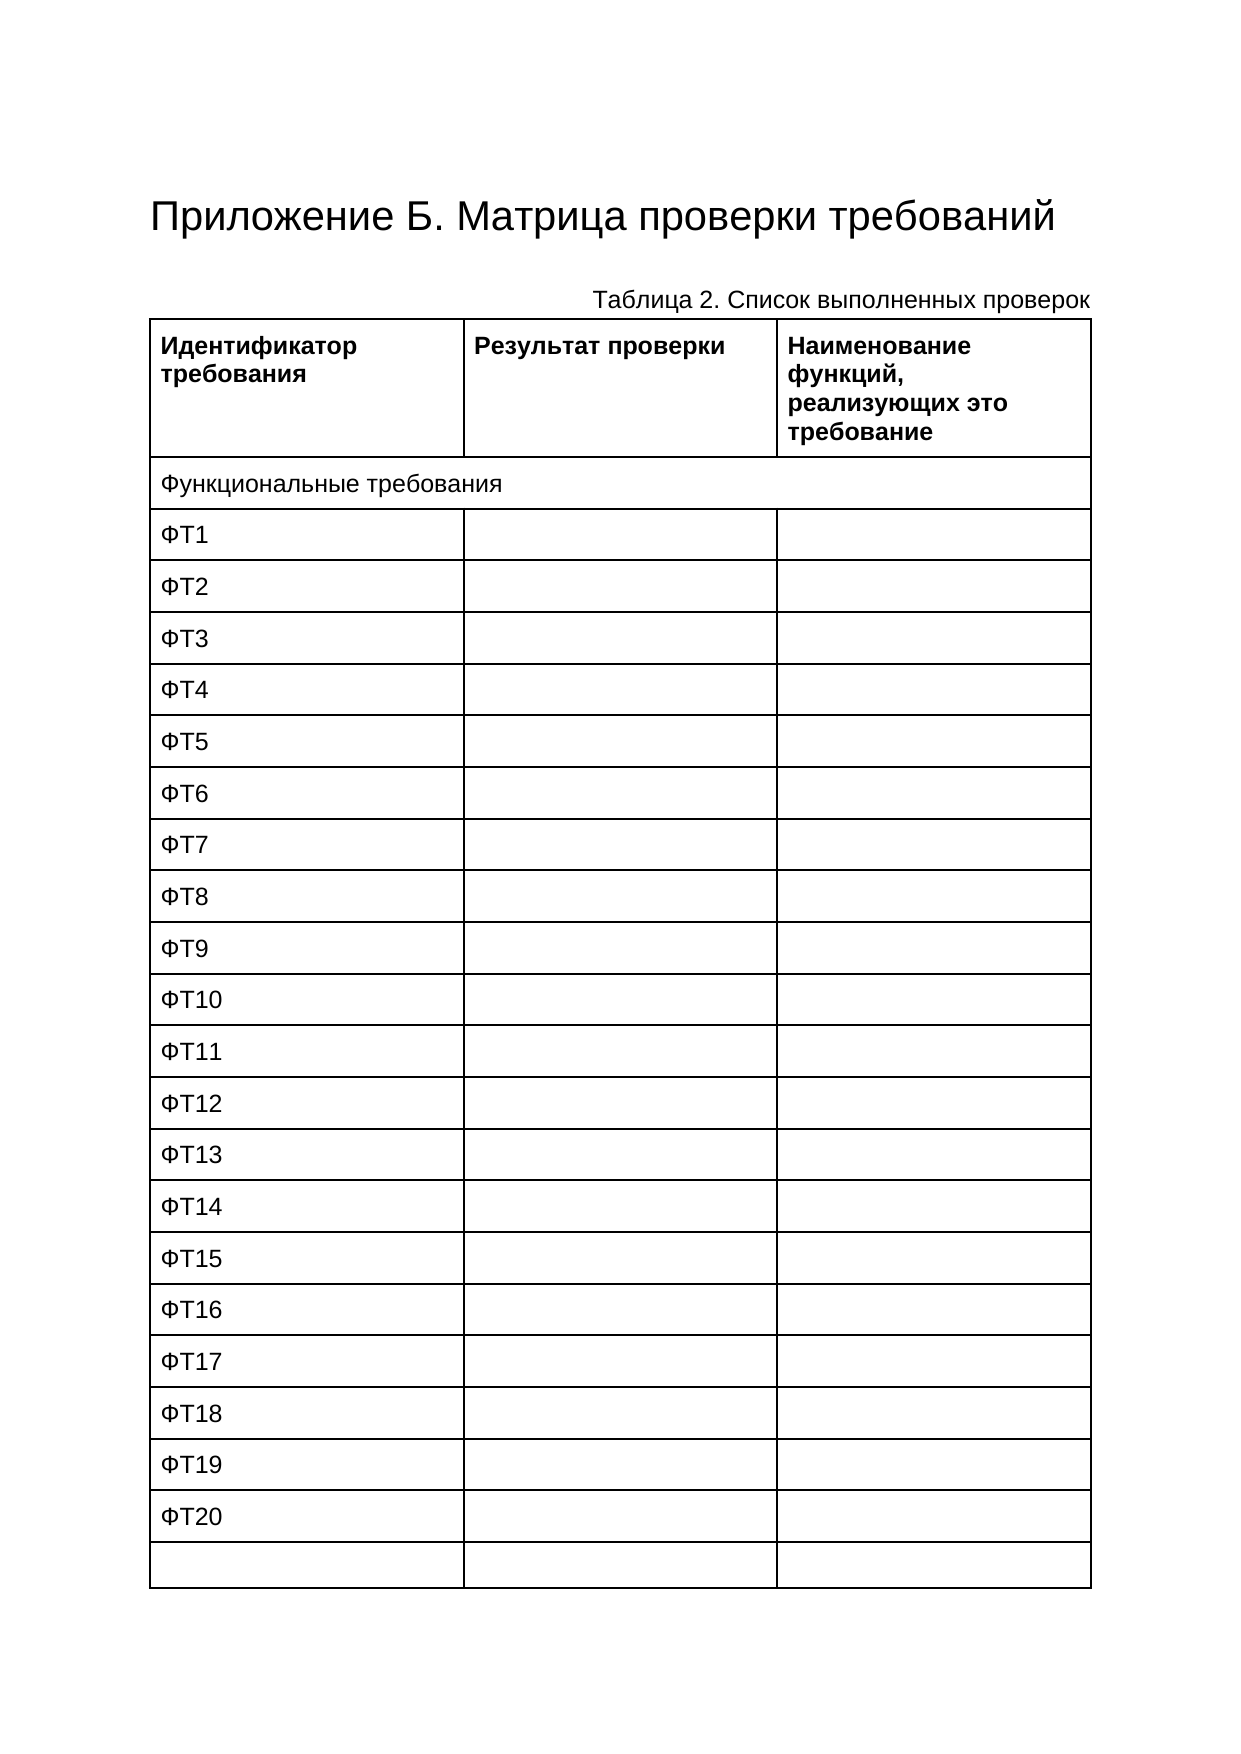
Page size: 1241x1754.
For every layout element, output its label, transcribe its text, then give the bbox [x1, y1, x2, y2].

table_cell [778, 665, 1090, 714]
table_cell [465, 1440, 776, 1489]
table_cell [465, 1078, 776, 1128]
table_cell ФТ2 [151, 561, 463, 611]
table_cell [778, 871, 1090, 921]
table_cell [465, 1336, 776, 1386]
table_cell [465, 1233, 776, 1283]
table_cell [465, 1388, 776, 1438]
table_cell ФТ10 [151, 975, 463, 1024]
table_cell [778, 1078, 1090, 1128]
table_cell ФТ20 [151, 1491, 463, 1541]
table_cell [778, 820, 1090, 869]
table_cell ФТ5 [151, 716, 463, 766]
table_cell [778, 1440, 1090, 1489]
table_cell Функциональные требования [151, 458, 1090, 508]
table_cell [778, 613, 1090, 663]
subtitle Приложение Б. Матрица проверки требований [150, 192, 1090, 239]
table_cell [778, 1336, 1090, 1386]
table_cell ФТ17 [151, 1336, 463, 1386]
table_cell [465, 1491, 776, 1541]
table_cell [465, 1026, 776, 1076]
text Таблица 2. Список выполненных проверок [150, 285, 1090, 314]
table_cell ФТ4 [151, 665, 463, 714]
table_cell [778, 1130, 1090, 1179]
table_cell ФТ7 [151, 820, 463, 869]
table_cell [778, 561, 1090, 611]
table_cell [465, 871, 776, 921]
table_cell [778, 1543, 1090, 1587]
table_cell [778, 1388, 1090, 1438]
table_cell ФТ9 [151, 923, 463, 973]
table_cell [465, 1181, 776, 1231]
table_cell [778, 1233, 1090, 1283]
table_cell ФТ18 [151, 1388, 463, 1438]
table_cell [778, 975, 1090, 1024]
table_cell [465, 923, 776, 973]
table_cell [778, 1181, 1090, 1231]
table_cell [778, 1285, 1090, 1334]
table_cell [465, 561, 776, 611]
table_cell [465, 613, 776, 663]
table_cell [465, 768, 776, 818]
table_cell [465, 716, 776, 766]
table_cell [778, 510, 1090, 559]
table_cell ФТ1 [151, 510, 463, 559]
table_cell [465, 510, 776, 559]
table_cell [465, 975, 776, 1024]
table_cell [778, 1026, 1090, 1076]
table_cell ФТ15 [151, 1233, 463, 1283]
table_header Наименование функций, реализующих это требование [778, 320, 1090, 456]
table_cell [465, 820, 776, 869]
table_cell ФТ8 [151, 871, 463, 921]
table_cell [465, 1285, 776, 1334]
table_cell [778, 716, 1090, 766]
table_cell ФТ11 [151, 1026, 463, 1076]
table_cell [778, 768, 1090, 818]
table_header Идентификатор требования [151, 320, 463, 456]
table_cell ФТ3 [151, 613, 463, 663]
table_cell [465, 1130, 776, 1179]
table_cell [778, 923, 1090, 973]
table_cell ФТ6 [151, 768, 463, 818]
table_cell [778, 1491, 1090, 1541]
table_cell [465, 665, 776, 714]
table_cell ФТ12 [151, 1078, 463, 1128]
table_header Результат проверки [465, 320, 776, 456]
table_cell ФТ14 [151, 1181, 463, 1231]
table_cell ФТ19 [151, 1440, 463, 1489]
table_cell [151, 1543, 463, 1587]
table_cell ФТ16 [151, 1285, 463, 1334]
table_cell ФТ13 [151, 1130, 463, 1179]
table_cell [465, 1543, 776, 1587]
